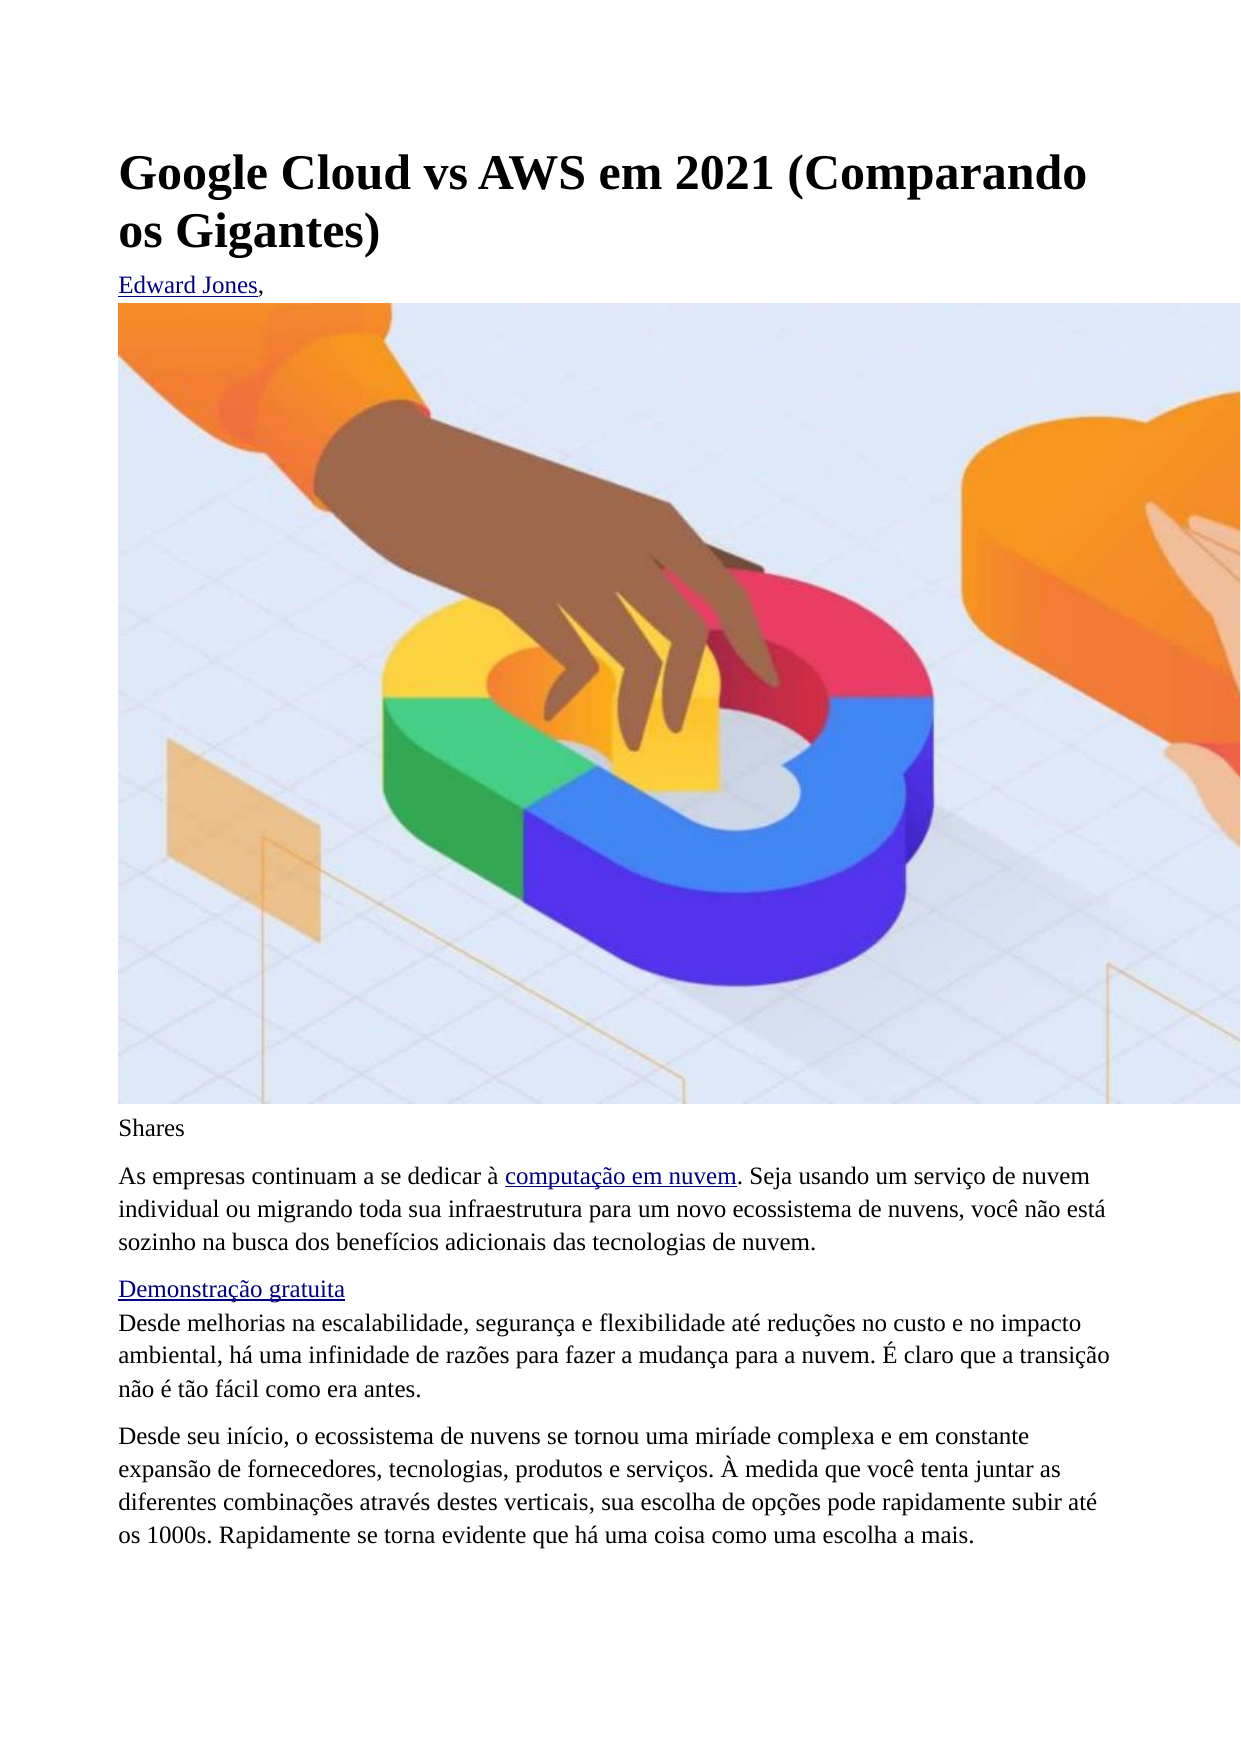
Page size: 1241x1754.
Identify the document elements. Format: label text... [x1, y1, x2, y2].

text Desde melhorias na escalabilidade, segurança e flexibilidade até reduções no custo e no impacto ambiental, há uma infinidade de razões para fazer a mudança para a nuvem. É claro que a transição não é tão fácil como era antes. [118, 1308, 1122, 1402]
text Desde seu início, o ecossistema de nuvens se tornou uma miríade complexa e em constante expansão de fornecedores, tecnologias, produtos e serviços. À medida que você tenta juntar as diferentes combinações através destes verticais, sua escolha de opções pode rapidamente subir até os 1000s. Rapidamente se torna evidente que há uma coisa como uma escolha a mais. [118, 1421, 1122, 1549]
text Edward Jones, [118, 271, 1122, 299]
subtitle Google Cloud vs AWS em 2021 (Comparando os Gigantes) [118, 143, 1122, 258]
picture [118, 303, 1241, 1104]
text Shares [118, 1113, 1122, 1142]
text As empresas continuam a se dedicar à computação em nuvem. Seja usando um serviço de nuvem individual ou migrando toda sua infraestrutura para um novo ecossistema de nuvens, você não está sozinho na busca dos benefícios adicionais das tecnologias de nuvem. [118, 1161, 1122, 1256]
text Demonstração gratuita [118, 1274, 1122, 1303]
